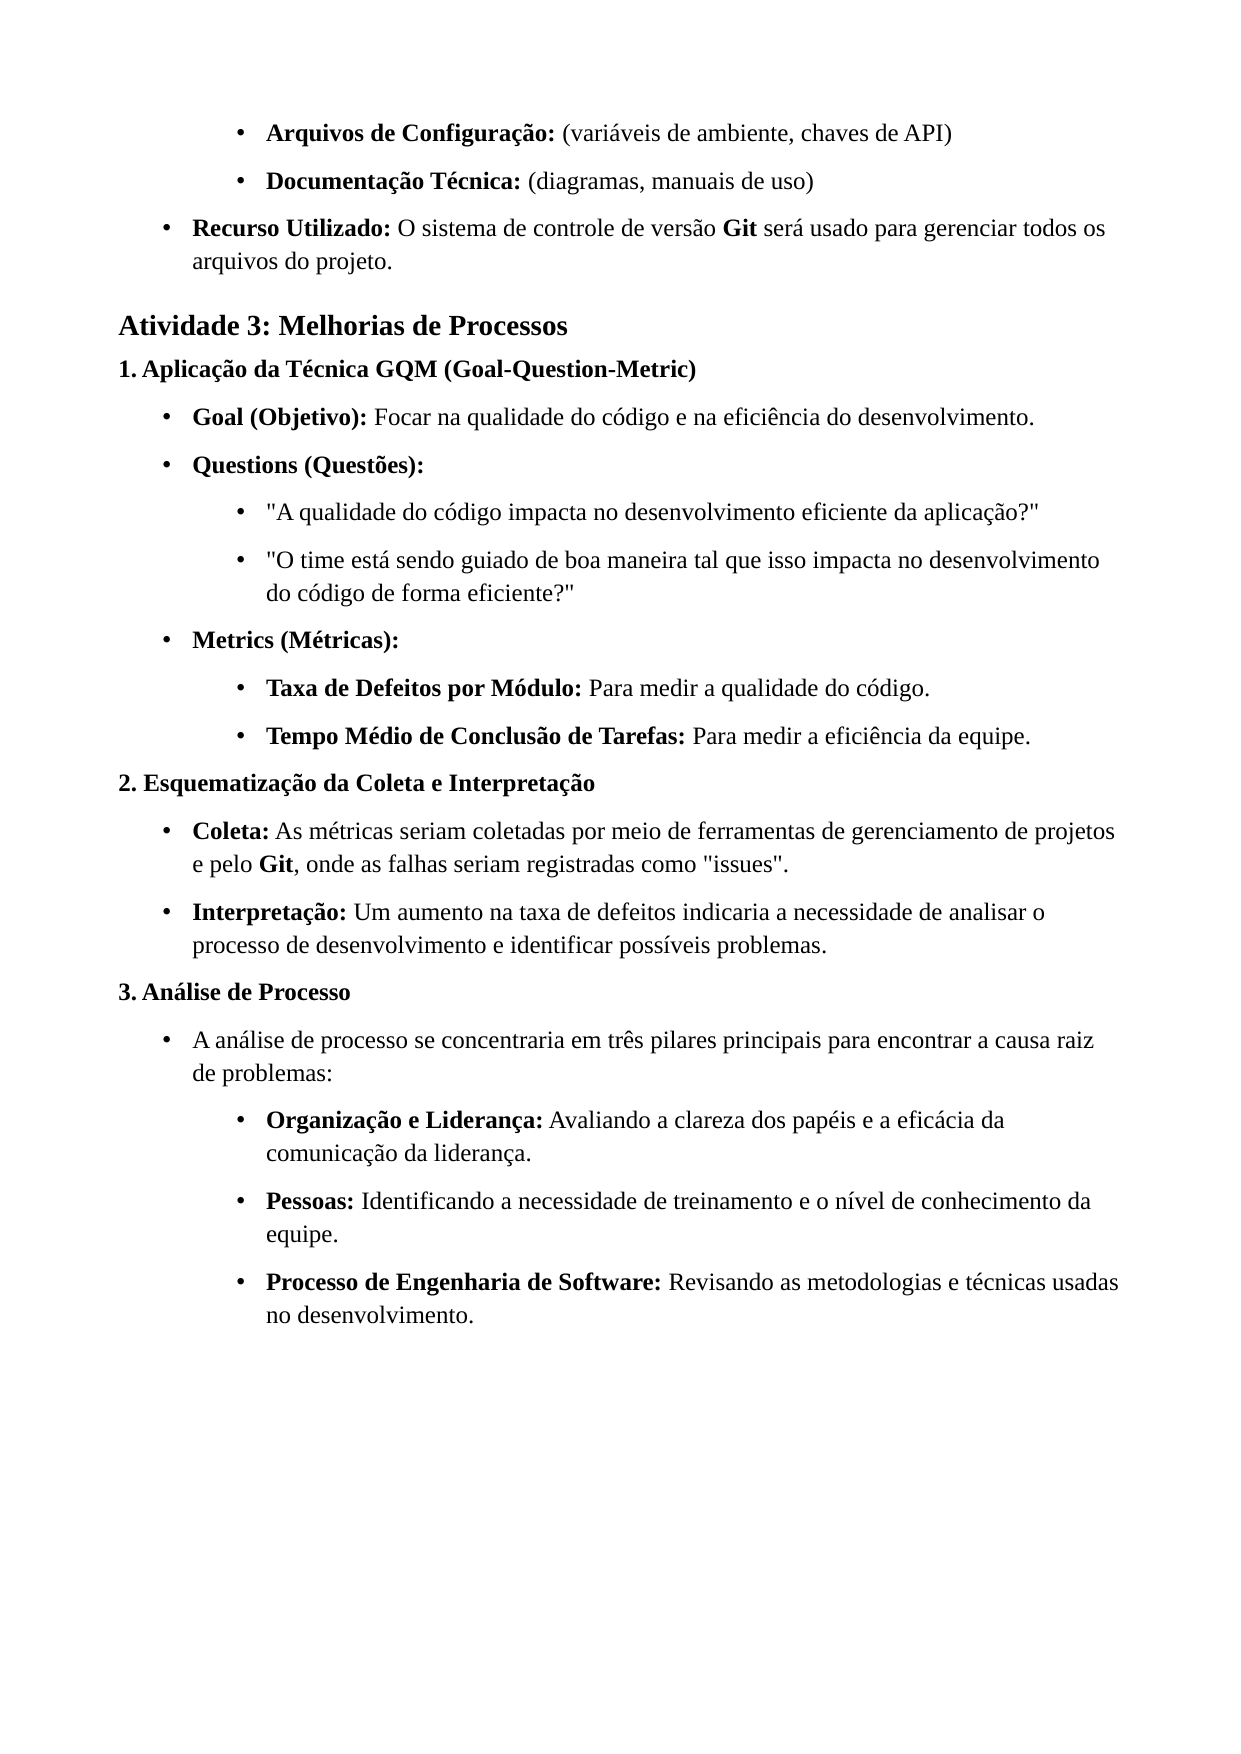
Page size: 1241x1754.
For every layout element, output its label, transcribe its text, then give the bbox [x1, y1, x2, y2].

list Arquivos de Configuração: (variáveis de ambiente, chaves de API) [236, 118, 1122, 147]
list "O time está sendo guiado de boa maneira tal que isso impacta no desenvolvimento do código de forma eficiente?" [236, 545, 1122, 607]
list Processo de Engenharia de Software: Revisando as metodologias e técnicas usadas no desenvolvimento. [236, 1267, 1122, 1328]
list Organização e Liderança: Avaliando a clareza dos papéis e a eficácia da comunicação da liderança. [236, 1106, 1122, 1167]
list A análise de processo se concentraria em três pilares principais para encontrar a causa raiz de problemas: [162, 1025, 1122, 1087]
text 1. Aplicação da Técnica GQM (Goal-Question-Metric) [118, 354, 1122, 383]
text 2. Esquematização da Coleta e Interpretação [118, 768, 1122, 797]
list Taxa de Defeitos por Módulo: Para medir a qualidade do código. [236, 673, 1122, 702]
list Coleta: As métricas seriam coletadas por meio de ferramentas de gerenciamento de projetos e pelo Git, onde as falhas seriam registradas como "issues". [162, 816, 1122, 878]
list Metrics (Métricas): [162, 626, 1122, 654]
list Questions (Questões): [162, 450, 1122, 478]
text 3. Análise de Processo [118, 977, 1122, 1006]
subtitle Atividade 3: Melhorias de Processos [118, 308, 1122, 342]
list Pessoas: Identificando a necessidade de treinamento e o nível de conhecimento da equipe. [236, 1186, 1122, 1248]
list Goal (Objetivo): Focar na qualidade do código e na eficiência do desenvolvimento. [162, 402, 1122, 431]
list Tempo Médio de Conclusão de Tarefas: Para medir a eficiência da equipe. [236, 721, 1122, 749]
list Recurso Utilizado: O sistema de controle de versão Git será usado para gerenciar todos os arquivos do projeto. [162, 213, 1122, 275]
list "A qualidade do código impacta no desenvolvimento eficiente da aplicação?" [236, 497, 1122, 526]
list Interpretação: Um aumento na taxa de defeitos indicaria a necessidade de analisar o processo de desenvolvimento e identificar possíveis problemas. [162, 897, 1122, 958]
list Documentação Técnica: (diagramas, manuais de uso) [236, 166, 1122, 194]
